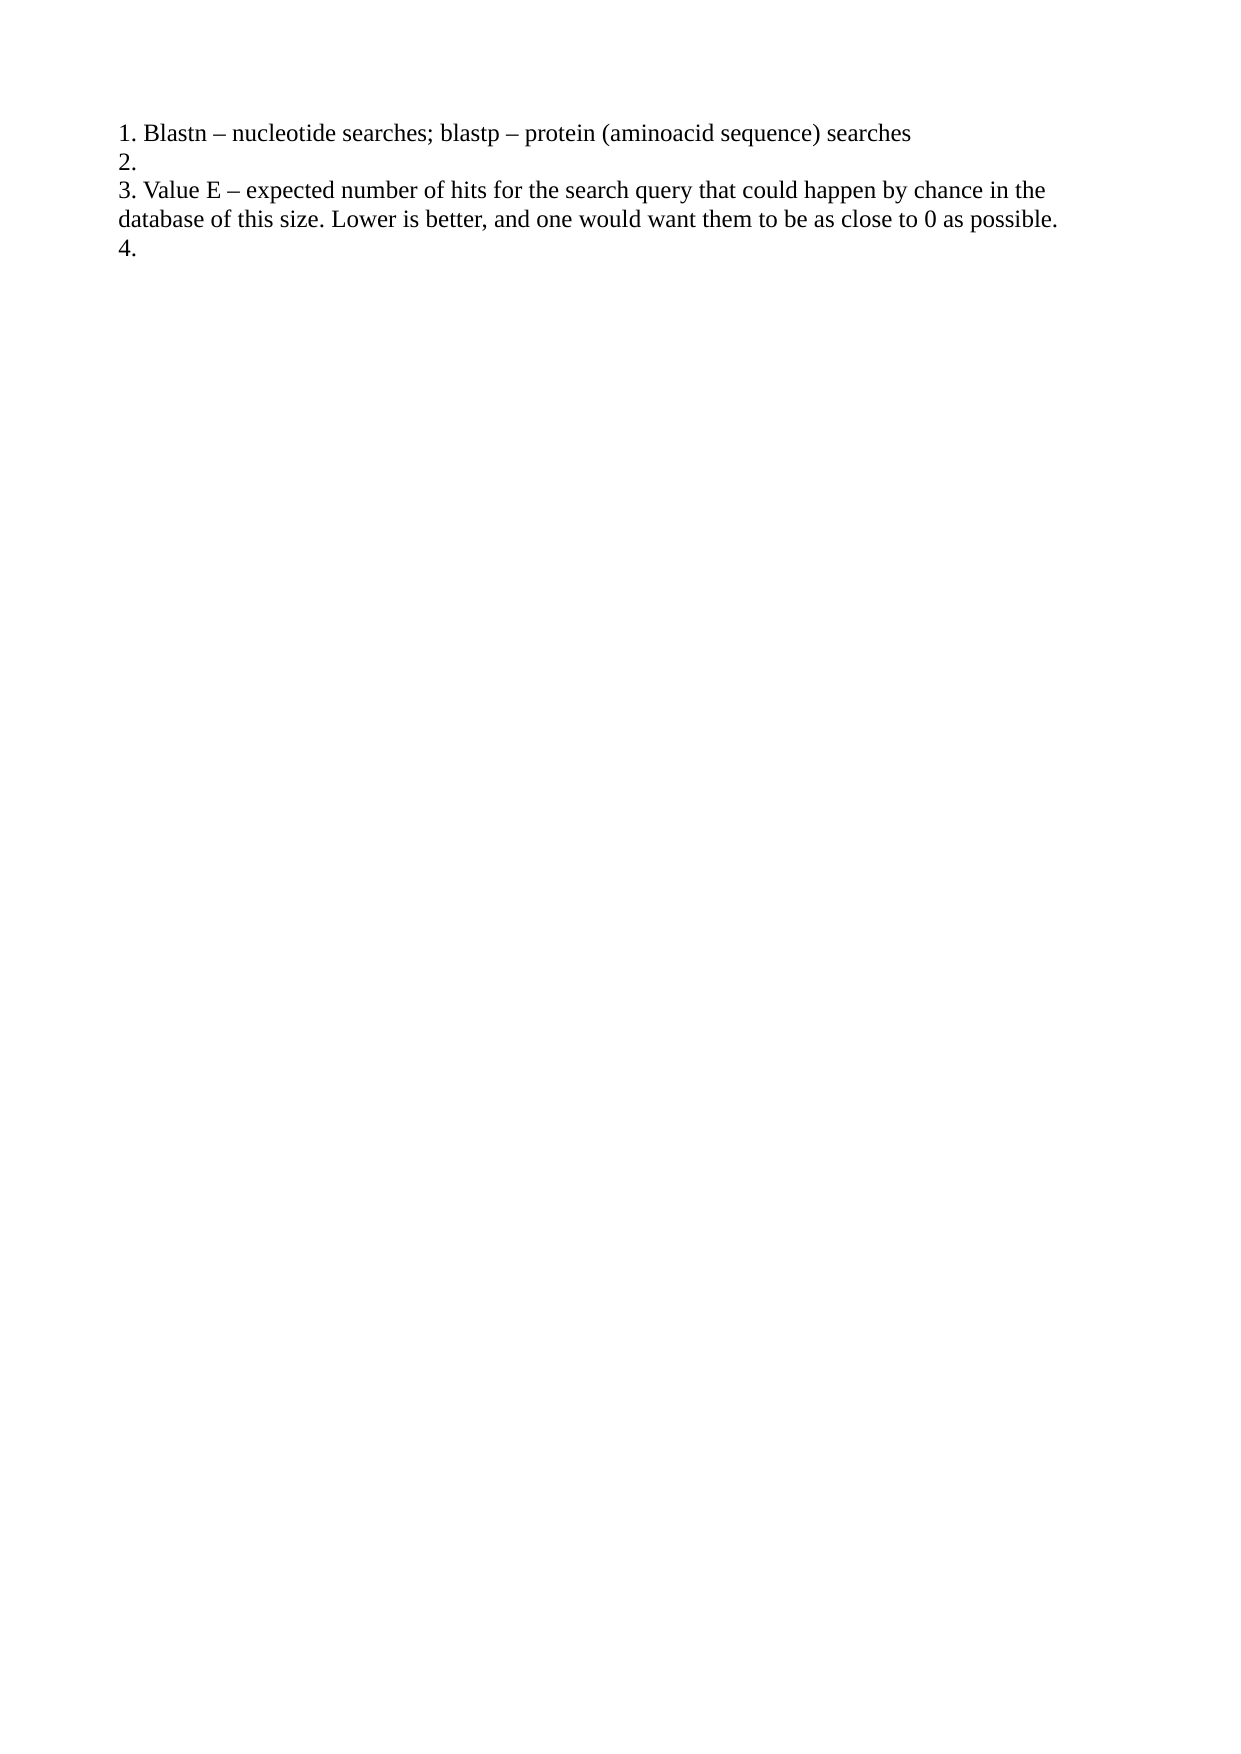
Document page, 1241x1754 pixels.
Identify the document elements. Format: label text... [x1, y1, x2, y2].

text 4. [118, 233, 1122, 262]
text 3. Value E – expected number of hits for the search query that could happen by chance in the database of this size. Lower is better, and one would want them to be as close to 0 as possible. [118, 176, 1122, 233]
text 1. Blastn – nucleotide searches; blastp – protein (aminoacid sequence) searches [118, 118, 1122, 147]
text 2. [118, 147, 1122, 176]
